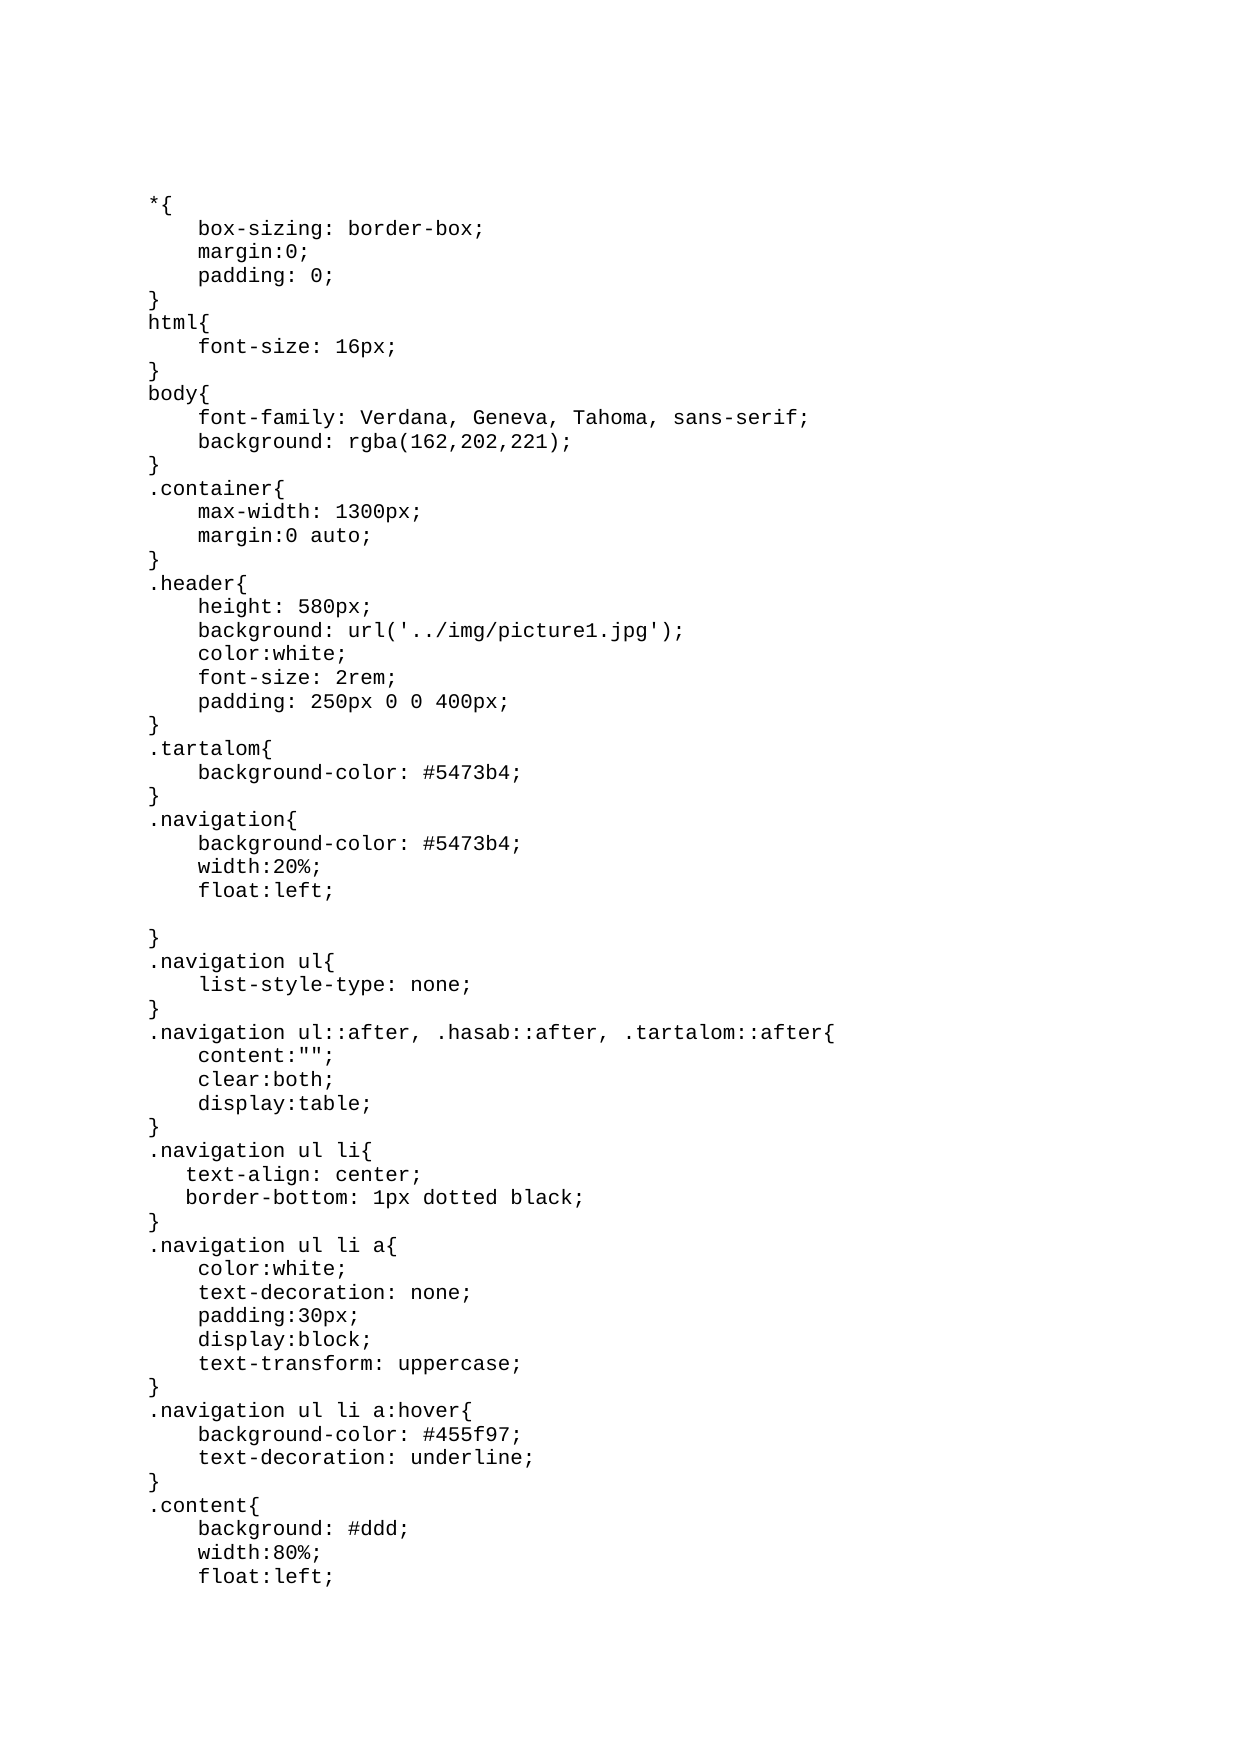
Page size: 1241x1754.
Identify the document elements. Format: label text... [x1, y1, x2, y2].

text list-style-type: none; [148, 974, 1093, 998]
text float:left; [148, 1566, 1093, 1589]
text html{ [148, 312, 1093, 336]
text box-sizing: border-box; [148, 218, 1093, 241]
text border-bottom: 1px dotted black; [148, 1187, 1093, 1211]
text .container{ [148, 478, 1093, 502]
text margin:0 auto; [148, 525, 1093, 549]
text max-width: 1300px; [148, 502, 1093, 525]
text .navigation ul li{ [148, 1140, 1093, 1164]
text } [148, 785, 1093, 809]
text color:white; [148, 1258, 1093, 1282]
text height: 580px; [148, 596, 1093, 620]
text .navigation ul li a{ [148, 1234, 1093, 1258]
text font-size: 16px; [148, 336, 1093, 360]
text .navigation{ [148, 809, 1093, 833]
text display:table; [148, 1093, 1093, 1116]
text background-color: #5473b4; [148, 762, 1093, 785]
text .navigation ul{ [148, 951, 1093, 974]
text display:block; [148, 1329, 1093, 1353]
text background: rgba(162,202,221); [148, 431, 1093, 454]
text text-decoration: none; [148, 1282, 1093, 1306]
text } [148, 360, 1093, 383]
text .navigation ul li a:hover{ [148, 1400, 1093, 1424]
text .navigation ul::after, .hasab::after, .tartalom::after{ [148, 1022, 1093, 1045]
text } [148, 549, 1093, 572]
text body{ [148, 383, 1093, 407]
text padding: 0; [148, 265, 1093, 289]
text background-color: #455f97; [148, 1424, 1093, 1447]
text font-family: Verdana, Geneva, Tahoma, sans-serif; [148, 407, 1093, 431]
text } [148, 714, 1093, 738]
text padding:30px; [148, 1306, 1093, 1329]
text text-decoration: underline; [148, 1447, 1093, 1471]
text clear:both; [148, 1069, 1093, 1093]
text } [148, 1211, 1093, 1234]
text .header{ [148, 572, 1093, 596]
text text-transform: uppercase; [148, 1353, 1093, 1376]
text } [148, 454, 1093, 478]
text background: #ddd; [148, 1518, 1093, 1542]
text } [148, 1471, 1093, 1495]
text } [148, 927, 1093, 951]
text .tartalom{ [148, 738, 1093, 762]
text } [148, 289, 1093, 312]
text padding: 250px 0 0 400px; [148, 691, 1093, 714]
text } [148, 998, 1093, 1022]
text background-color: #5473b4; [148, 833, 1093, 856]
text color:white; [148, 643, 1093, 667]
text float:left; [148, 880, 1093, 903]
text font-size: 2rem; [148, 667, 1093, 691]
text } [148, 1116, 1093, 1140]
text *{ [148, 194, 1093, 218]
text } [148, 1376, 1093, 1400]
text content:""; [148, 1045, 1093, 1069]
text text-align: center; [148, 1164, 1093, 1187]
text width:20%; [148, 856, 1093, 880]
text background: url('../img/picture1.jpg'); [148, 620, 1093, 643]
text width:80%; [148, 1542, 1093, 1566]
text margin:0; [148, 241, 1093, 265]
text .content{ [148, 1495, 1093, 1518]
